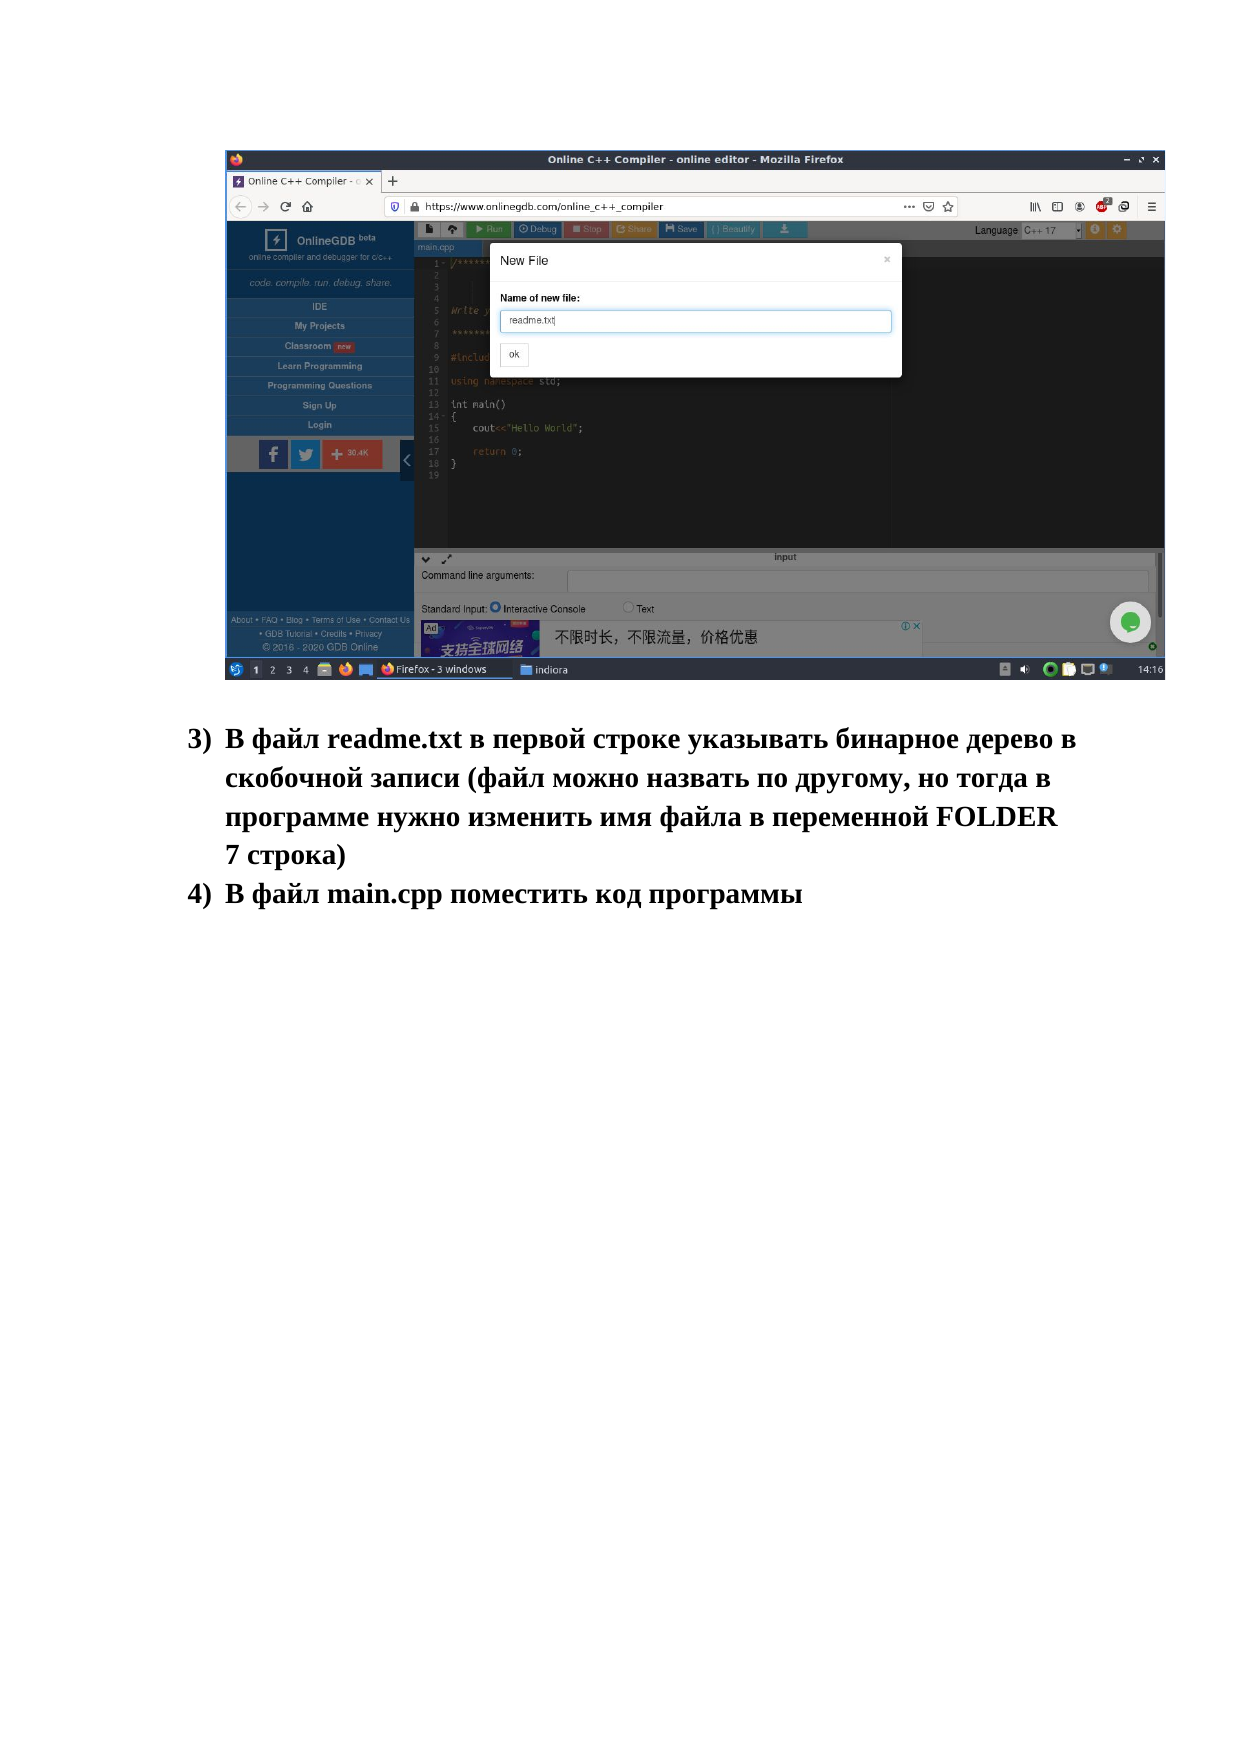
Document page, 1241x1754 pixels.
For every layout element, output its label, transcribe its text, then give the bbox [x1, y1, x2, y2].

list В файл readme.txt в первой строке указывать бинарное дерево в скобочной записи (файл можно назвать по другому, но тогда в программе нужно изменить имя файла в переменной FOLDER [187, 722, 1090, 832]
list В файл main.cpp поместить код программы [187, 876, 1090, 909]
picture [225, 150, 1166, 680]
text 7 строка) [225, 837, 1090, 871]
